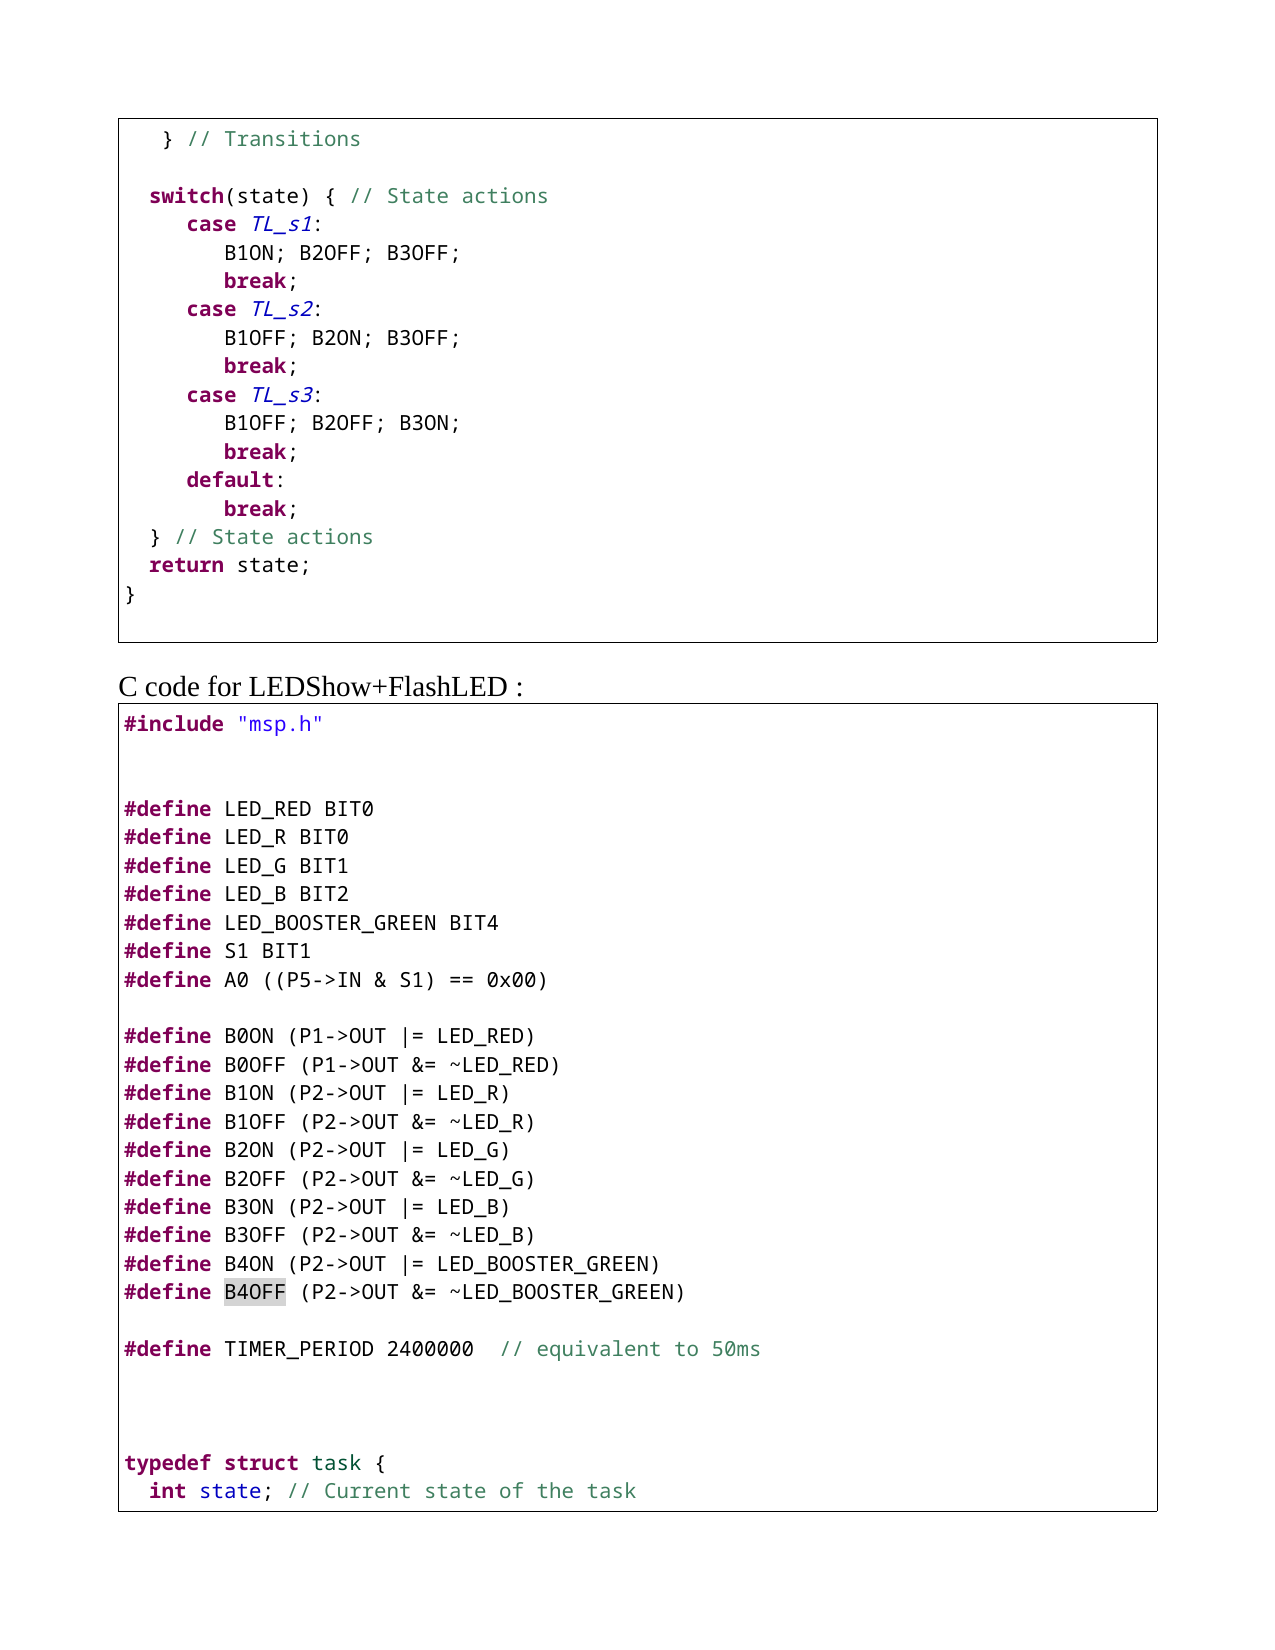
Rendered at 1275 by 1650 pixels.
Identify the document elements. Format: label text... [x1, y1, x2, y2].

text C code for LEDShow+FlashLED : [118, 669, 1157, 703]
table_header #include "msp.h" #define LED_RED BIT0 #define LED_R BIT0 #define LED_G BIT1 #define LED_B BIT2 #define LED_BOOSTER_GREEN BIT4 #define S1 BIT1 #define A0 ((P5->IN & S1) == 0x00) #define B0ON (P1->OUT |= LED_RED) #define B0OFF (P1->OUT &= ~LED_RED) #define B1ON (P2->OUT |= LED_R) #define B1OFF (P2->OUT &= ~LED_R) #define B2ON (P2->OUT |= LED_G) #define B2OFF (P2->OUT &= ~LED_G) #define B3ON (P2->OUT |= LED_B) #define B3OFF (P2->OUT &= ~LED_B) #define B4ON (P2->OUT |= LED_BOOSTER_GREEN) #define B4OFF (P2->OUT &= ~LED_BOOSTER_GREEN) #define TIMER_PERIOD 2400000 // equivalent to 50ms typedef struct task { int state; // Current state of the task [119, 704, 1157, 1511]
table_header } // Transitions switch(state) { // State actions case TL_s1: B1ON; B2OFF; B3OFF; break; case TL_s2: B1OFF; B2ON; B3OFF; break; case TL_s3: B1OFF; B2OFF; B3ON; break; default: break; } // State actions return state; } [119, 119, 1157, 642]
